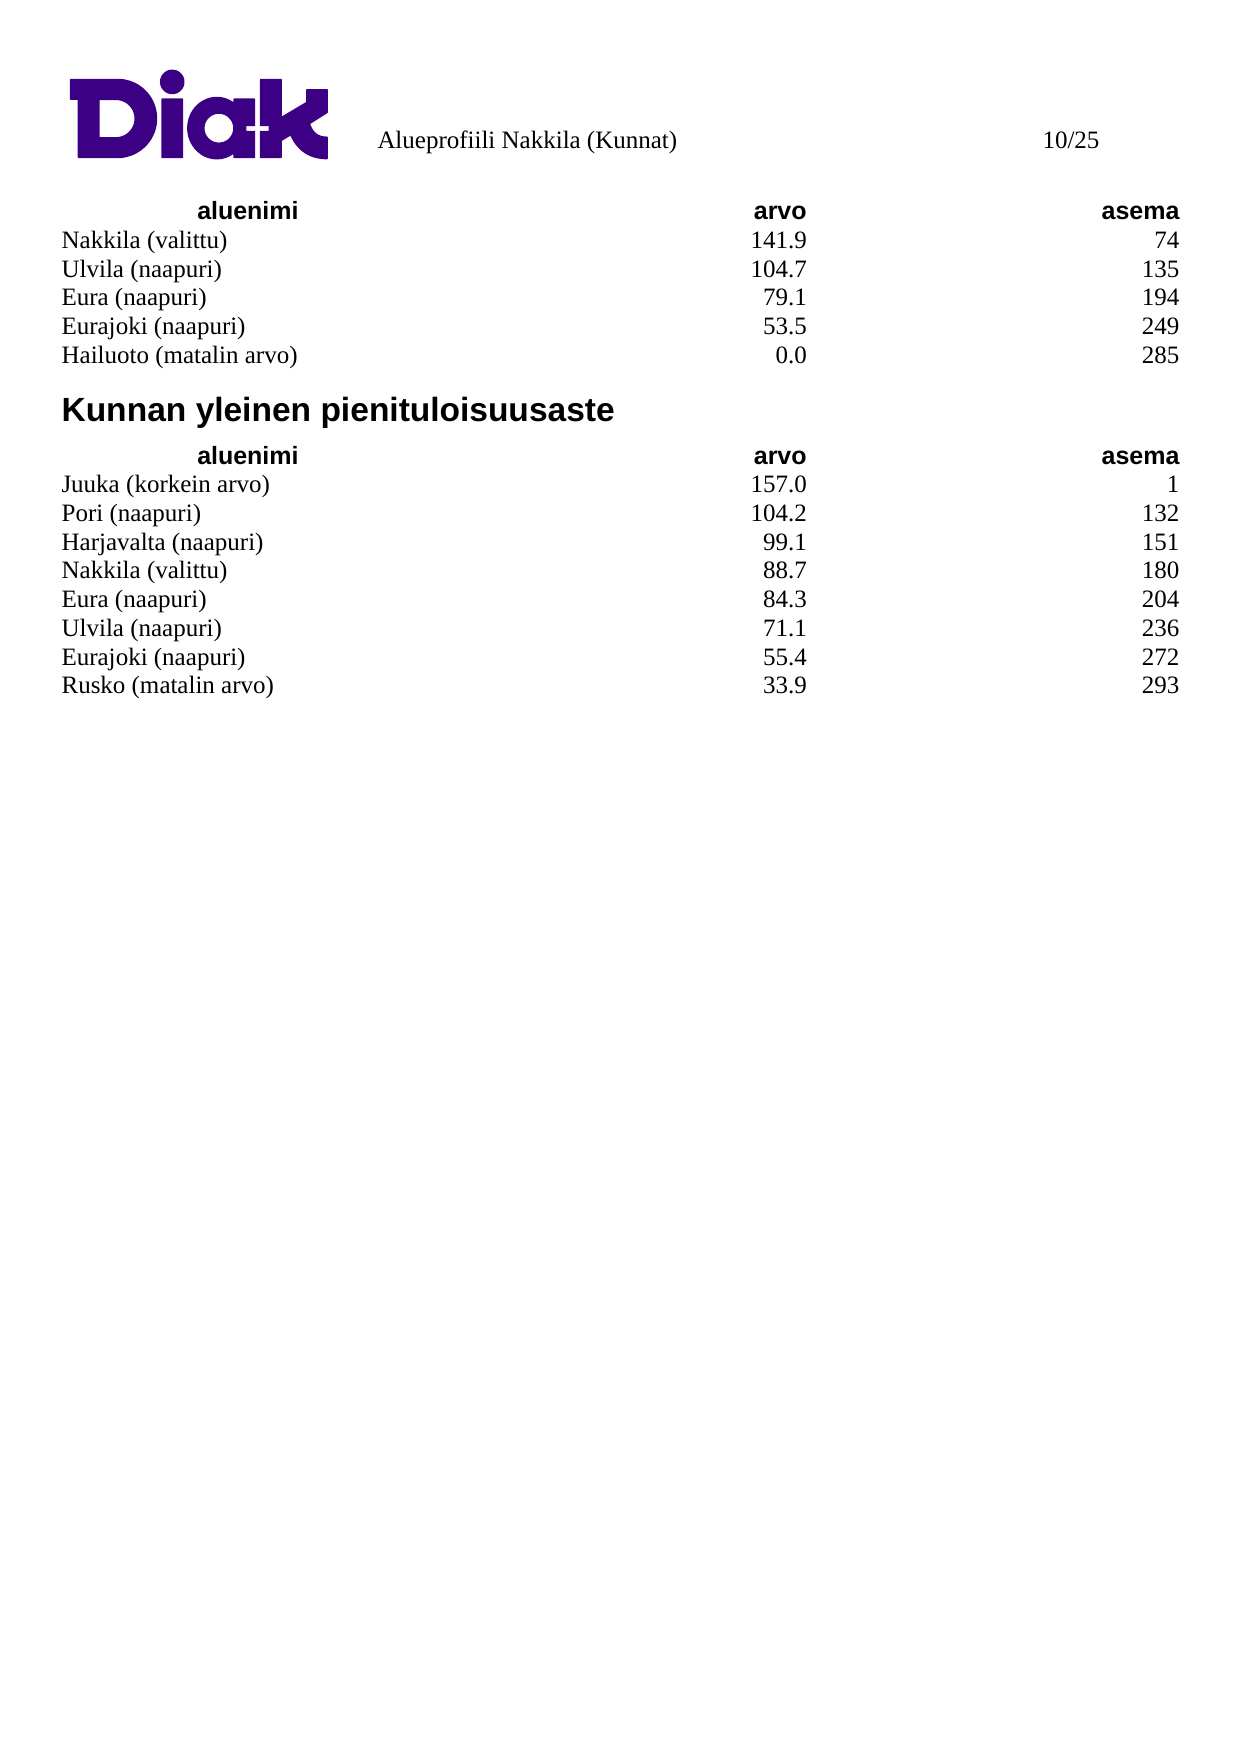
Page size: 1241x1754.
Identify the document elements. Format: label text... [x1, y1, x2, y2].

table_cell Rusko (matalin arvo) [61, 671, 434, 699]
table_cell Eurajoki (naapuri) [61, 642, 434, 671]
table_cell 84.3 [434, 584, 806, 613]
table_cell Pori (naapuri) [61, 498, 434, 527]
table_cell 88.7 [434, 556, 806, 584]
table_header arvo [434, 441, 806, 469]
table_cell Hailuoto (matalin arvo) [61, 340, 434, 369]
table_cell 157.0 [434, 469, 806, 498]
subtitle Kunnan yleinen pienituloisuusaste [61, 389, 1179, 428]
table_header aluenimi [61, 196, 434, 225]
table_cell 151 [806, 527, 1179, 556]
table_cell 0.0 [434, 340, 806, 369]
table_cell 55.4 [434, 642, 806, 671]
table_header asema [806, 196, 1179, 225]
table_cell 293 [806, 671, 1179, 699]
table_cell 104.2 [434, 498, 806, 527]
table_cell 99.1 [434, 527, 806, 556]
table_cell Eura (naapuri) [61, 283, 434, 311]
table_cell Juuka (korkein arvo) [61, 469, 434, 498]
table_cell 249 [806, 311, 1179, 340]
table_cell Nakkila (valittu) [61, 556, 434, 584]
table_cell 285 [806, 340, 1179, 369]
table_cell Nakkila (valittu) [61, 225, 434, 254]
table_cell Eura (naapuri) [61, 584, 434, 613]
table_cell 180 [806, 556, 1179, 584]
table_cell 272 [806, 642, 1179, 671]
table_cell 71.1 [434, 613, 806, 642]
table_header asema [806, 441, 1179, 469]
table_cell 141.9 [434, 225, 806, 254]
table_cell 33.9 [434, 671, 806, 699]
table_cell 135 [806, 254, 1179, 282]
table_cell 132 [806, 498, 1179, 527]
table_header arvo [434, 196, 806, 225]
table_cell Ulvila (naapuri) [61, 254, 434, 282]
table_cell 1 [806, 469, 1179, 498]
table_header aluenimi [61, 441, 434, 469]
table_cell 79.1 [434, 283, 806, 311]
table_cell 104.7 [434, 254, 806, 282]
table_cell 204 [806, 584, 1179, 613]
table_cell 236 [806, 613, 1179, 642]
table_cell 194 [806, 283, 1179, 311]
table_cell 53.5 [434, 311, 806, 340]
table_cell Harjavalta (naapuri) [61, 527, 434, 556]
table_cell 74 [806, 225, 1179, 254]
table_cell Eurajoki (naapuri) [61, 311, 434, 340]
table_cell Ulvila (naapuri) [61, 613, 434, 642]
